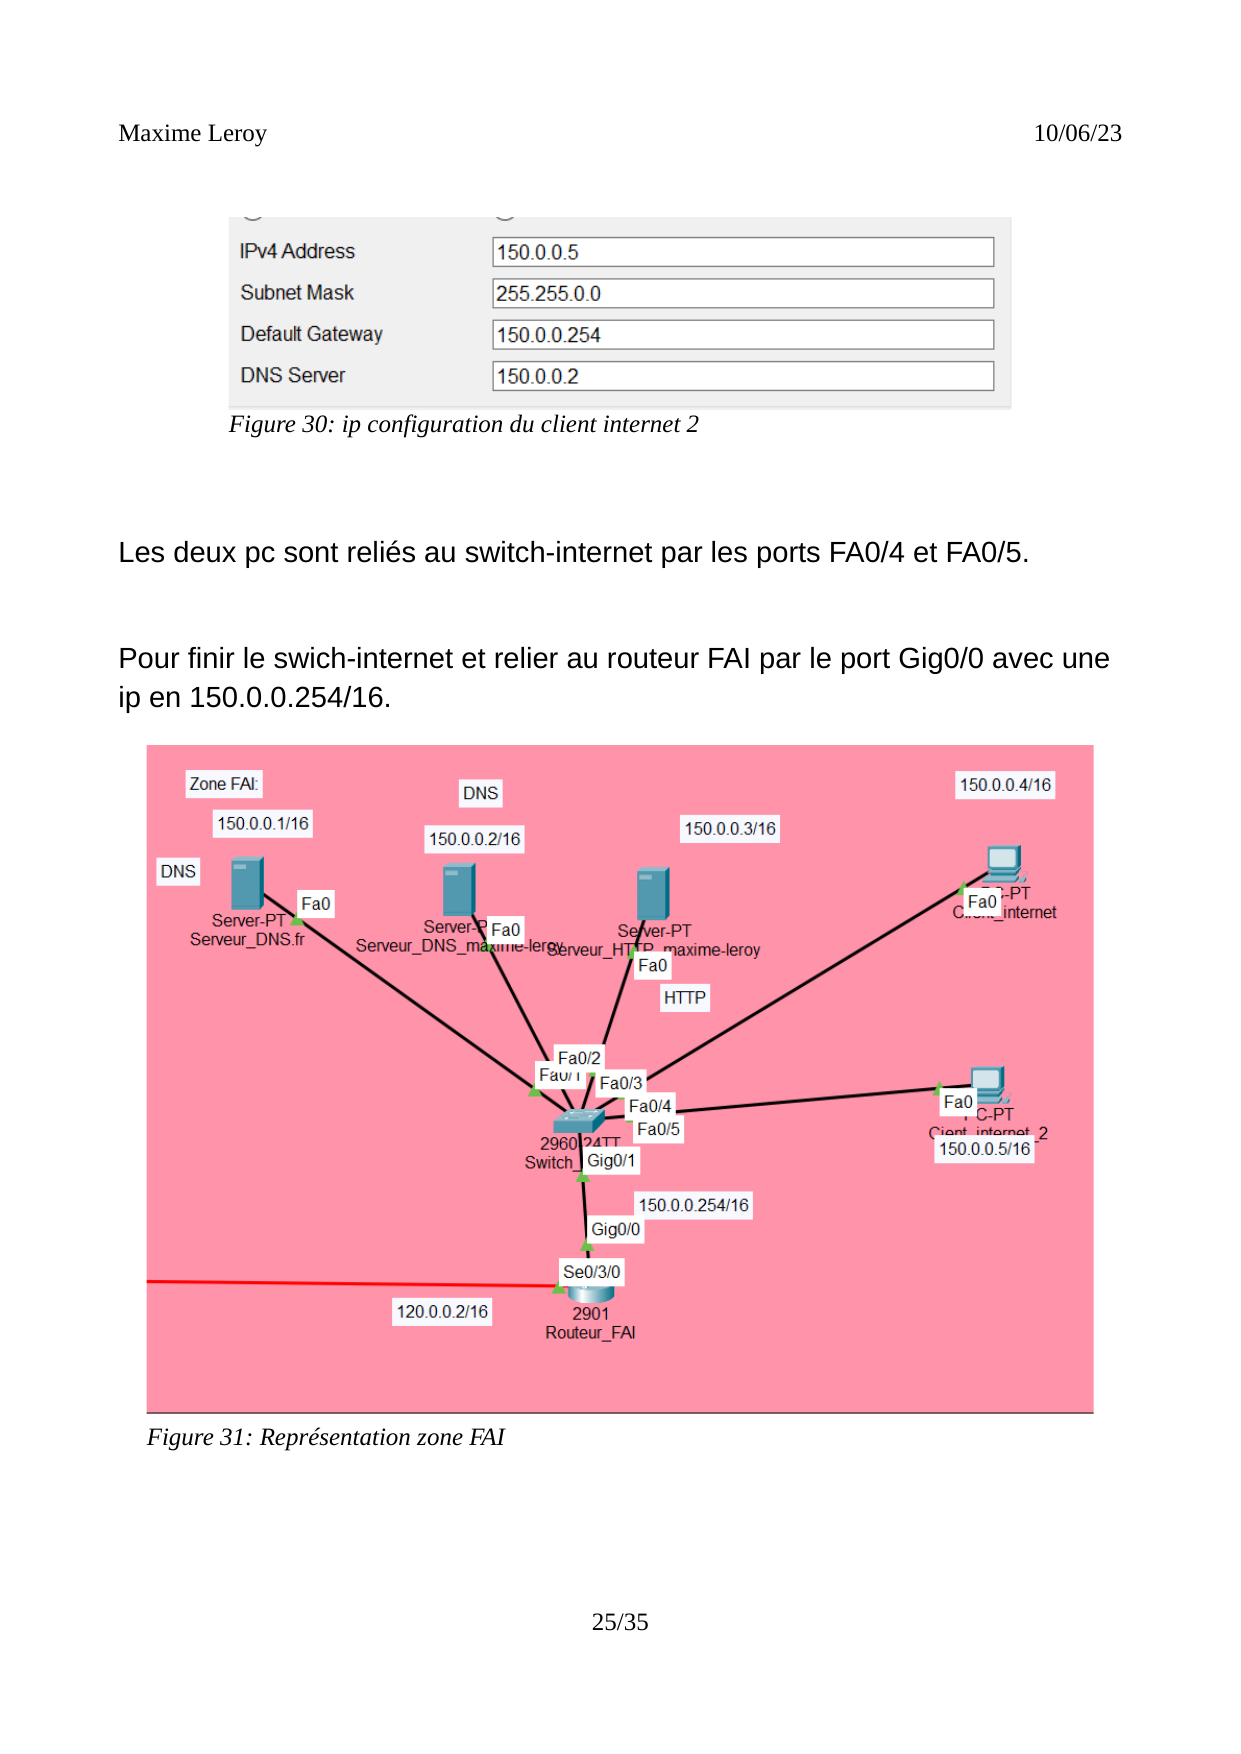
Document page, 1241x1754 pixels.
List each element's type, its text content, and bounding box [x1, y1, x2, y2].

text Figure 31: Représentation zone FAI [147, 1423, 1093, 1451]
text Les deux pc sont reliés au switch-internet par les ports FA0/4 et FA0/5. [118, 535, 1122, 568]
text Pour finir le swich-internet et relier au routeur FAI par le port Gig0/0 avec une ip en 150.0.0.254/16. [118, 641, 1122, 713]
picture [228, 217, 1012, 410]
text Figure 30: ip configuration du client internet 2 [229, 410, 1012, 438]
picture [146, 745, 1094, 1423]
